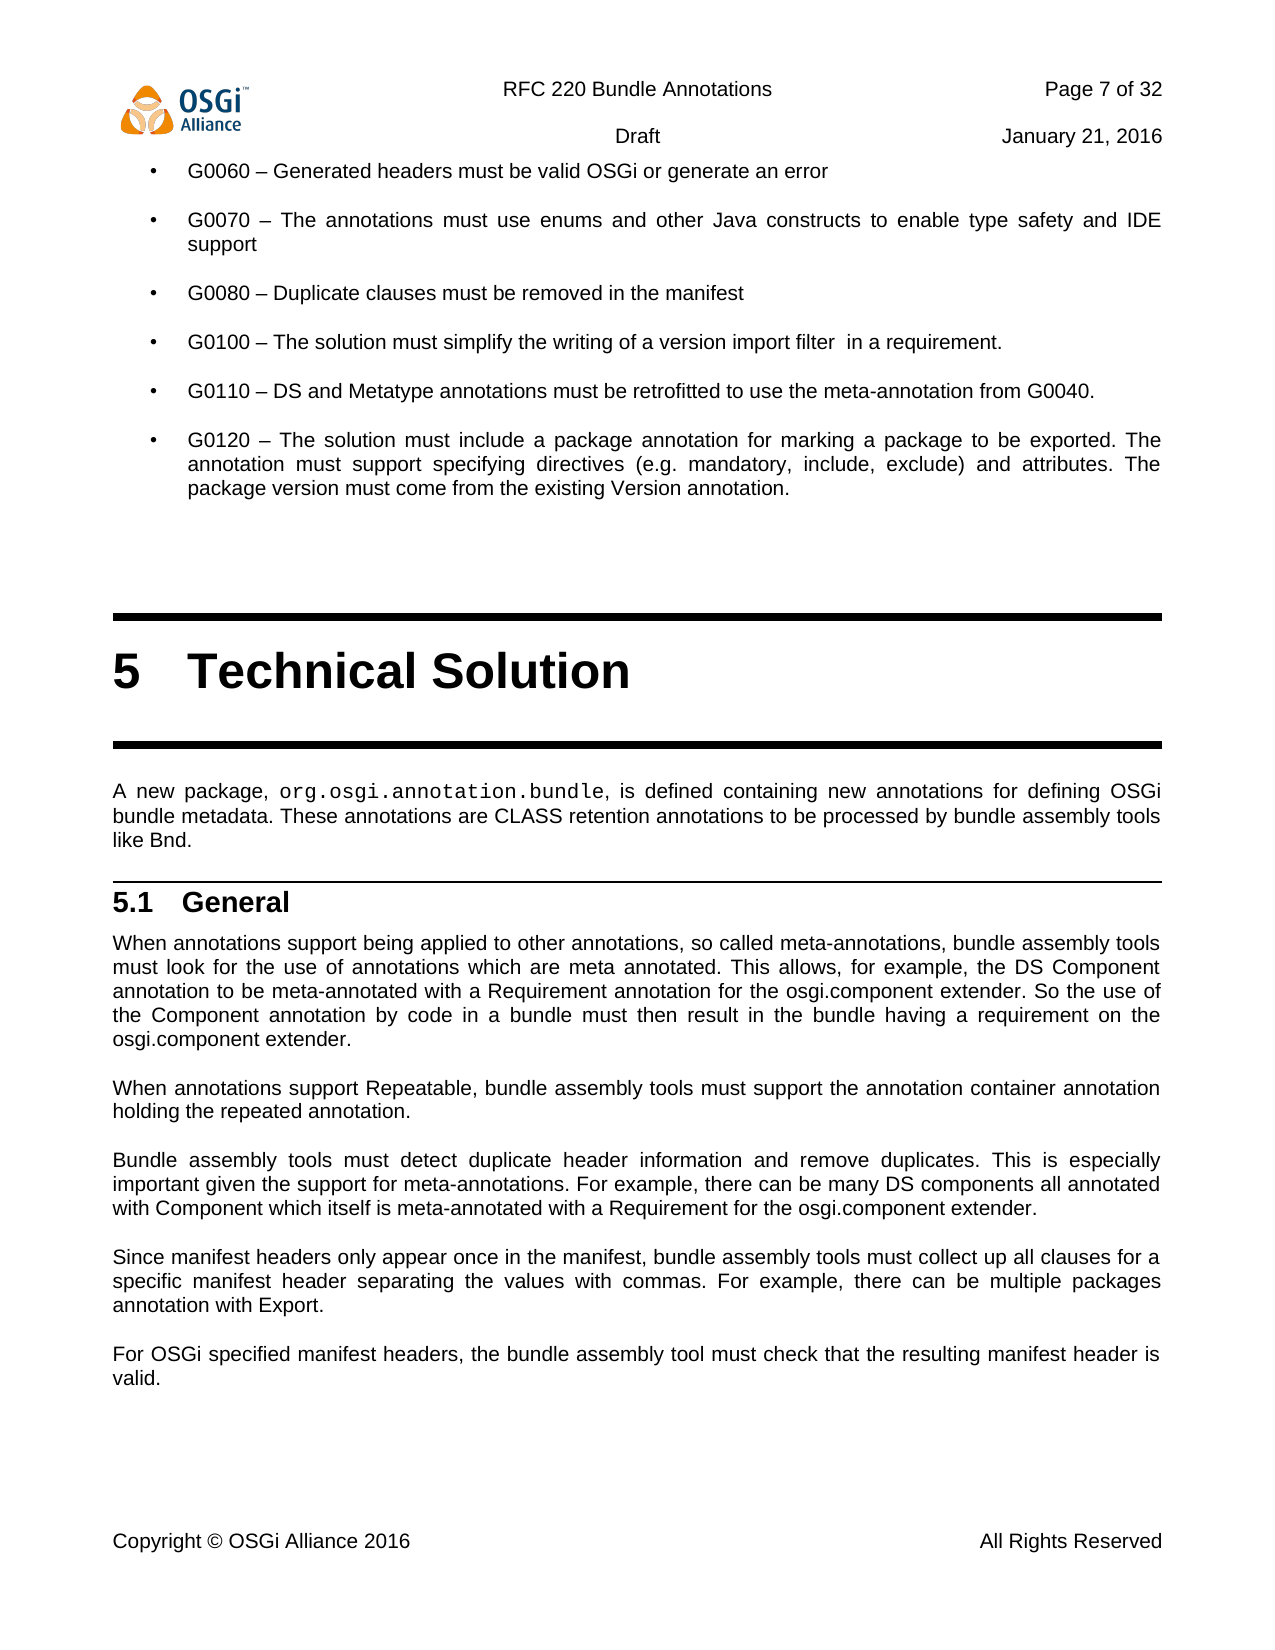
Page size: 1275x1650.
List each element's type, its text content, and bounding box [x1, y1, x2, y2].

subtitle Technical Solution [112, 614, 1162, 749]
text Bundle assembly tools must detect duplicate header information and remove duplicates. This is especially important given the support for meta-annotations. For example, there can be many DS components all annotated with Component which itself is meta-annotated with a Requirement for the osgi.component extender. [112, 1148, 1162, 1220]
list G0100 – The solution must simplify the writing of a version import filter in a requirement. [150, 330, 1162, 354]
text For OSGi specified manifest headers, the bundle assembly tool must check that the resulting manifest header is valid. [112, 1342, 1162, 1390]
list G0080 – Duplicate clauses must be removed in the manifest [150, 281, 1162, 305]
subtitle General [112, 882, 1162, 918]
picture [113, 78, 257, 142]
text Since manifest headers only appear once in the manifest, bundle assembly tools must collect up all clauses for a specific manifest header separating the values with commas. For example, there can be multiple packages annotation with Export. [112, 1245, 1162, 1317]
list G0110 – DS and Metatype annotations must be retrofitted to use the meta-annotation from G0040. [150, 379, 1162, 403]
list G0060 – Generated headers must be valid OSGi or generate an error [150, 159, 1162, 183]
list G0070 – The annotations must use enums and other Java constructs to enable type safety and IDE support [150, 208, 1162, 256]
text A new package, org.osgi.annotation.bundle, is defined containing new annotations for defining OSGi bundle metadata. These annotations are CLASS retention annotations to be processed by bundle assembly tools like Bnd. [112, 778, 1162, 852]
text When annotations support being applied to other annotations, so called meta-annotations, bundle assembly tools must look for the use of annotations which are meta annotated. This allows, for example, the DS Component annotation to be meta-annotated with a Requirement annotation for the osgi.component extender. So the use of the Component annotation by code in a bundle must then result in the bundle having a requirement on the osgi.component extender. [112, 931, 1162, 1050]
text When annotations support Repeatable, bundle assembly tools must support the annotation container annotation holding the repeated annotation. [112, 1075, 1162, 1123]
list G0120 – The solution must include a package annotation for marking a package to be exported. The annotation must support specifying directives (e.g. mandatory, include, exclude) and attributes. The package version must come from the existing Version annotation. [150, 428, 1162, 500]
